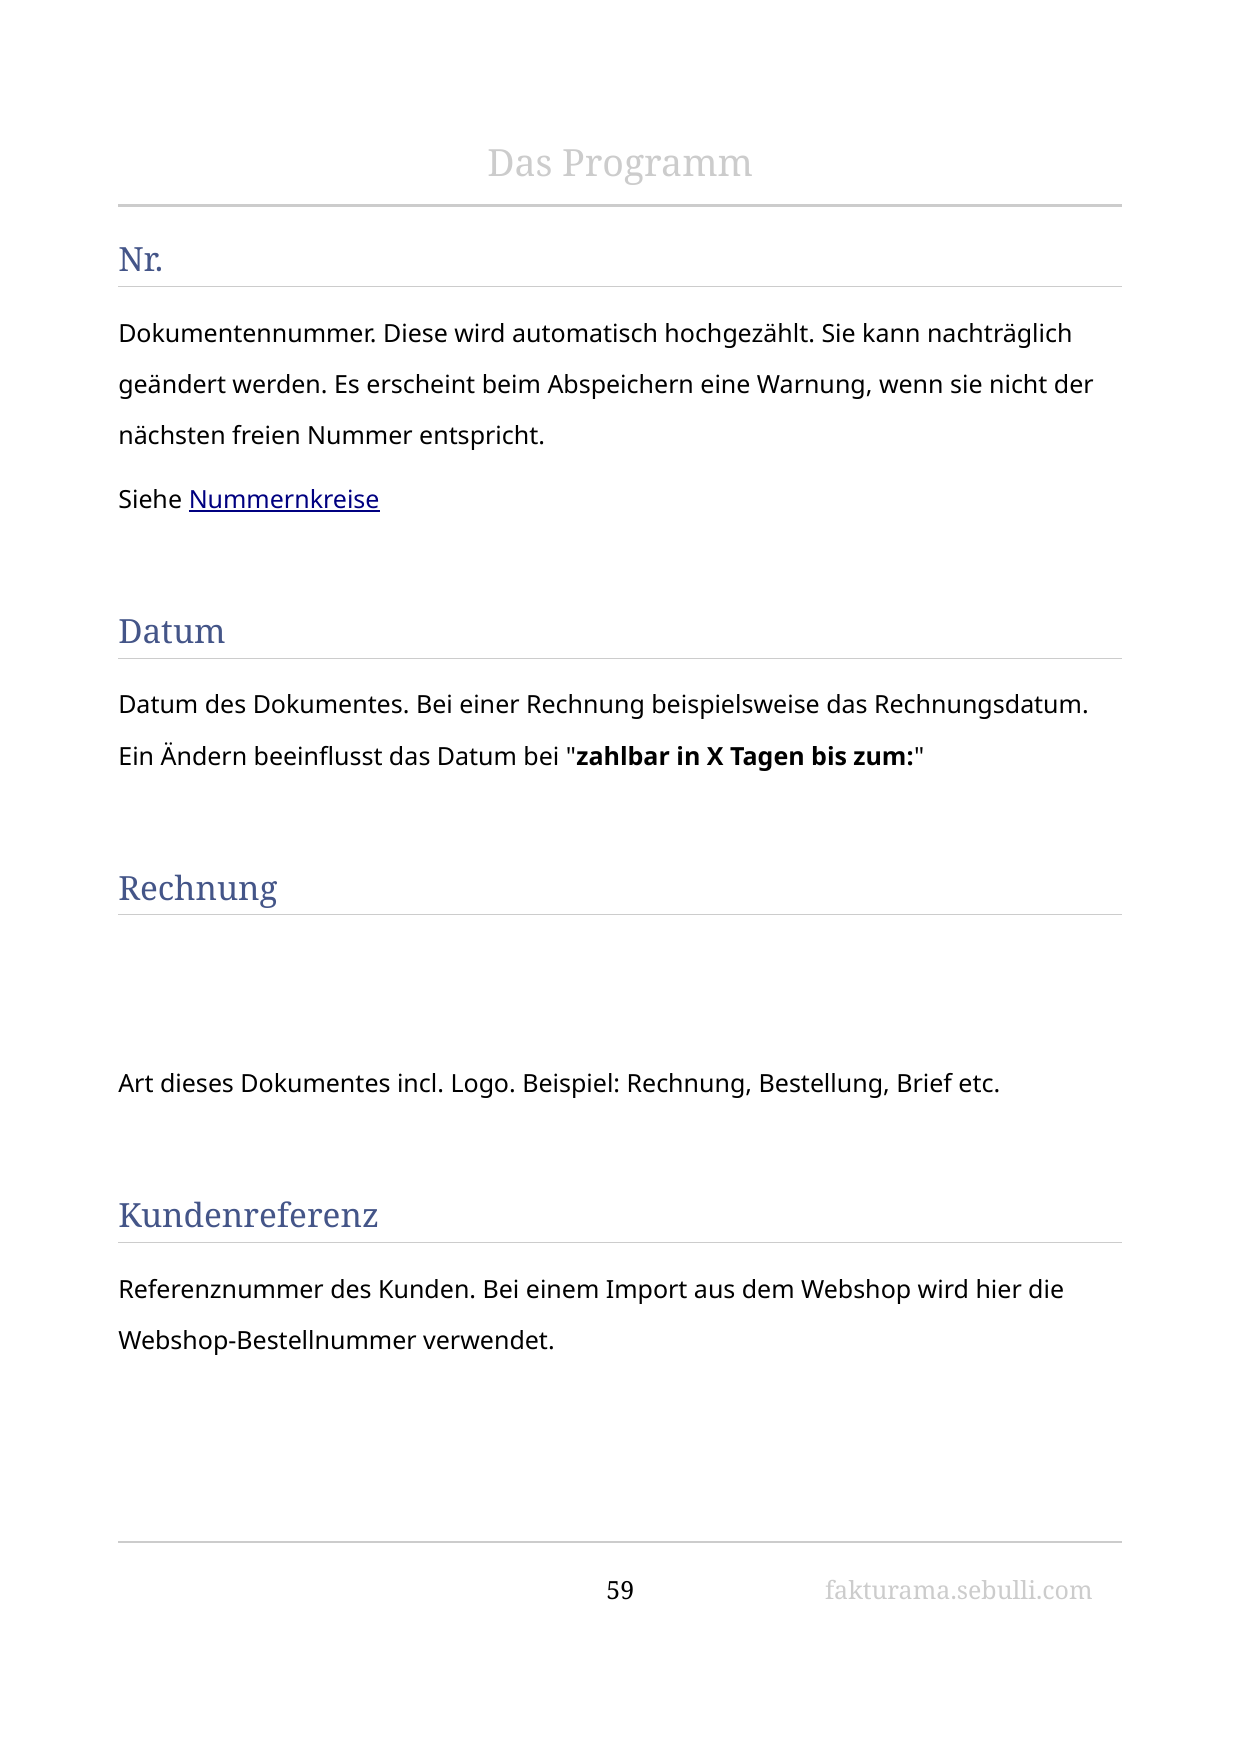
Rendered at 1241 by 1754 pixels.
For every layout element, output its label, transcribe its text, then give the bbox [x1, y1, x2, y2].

subtitle Rechnung [118, 864, 1122, 914]
subtitle Nr. [118, 236, 1122, 286]
text Dokumentennummer. Diese wird automatisch hochgezählt. Sie kann nachträglich geändert werden. Es erscheint beim Abspeichern eine Warnung, wenn sie nicht der nächsten freien Nummer entspricht. [118, 316, 1122, 452]
text Siehe Nummernkreise [118, 481, 1122, 516]
subtitle Kundenreferenz [118, 1192, 1122, 1242]
text Datum des Dokumentes. Bei einer Rechnung beispielsweise das Rechnungsdatum. Ein Ändern beeinflusst das Datum bei "zahlbar in X Tagen bis zum:" [118, 687, 1122, 772]
text Art dieses Dokumentes incl. Logo. Beispiel: Rechnung, Bestellung, Brief etc. [118, 1066, 1122, 1100]
subtitle Datum [118, 607, 1122, 658]
text Referenznummer des Kunden. Bei einem Import aus dem Webshop wird hier die Webshop-Bestellnummer verwendet. [118, 1272, 1122, 1357]
